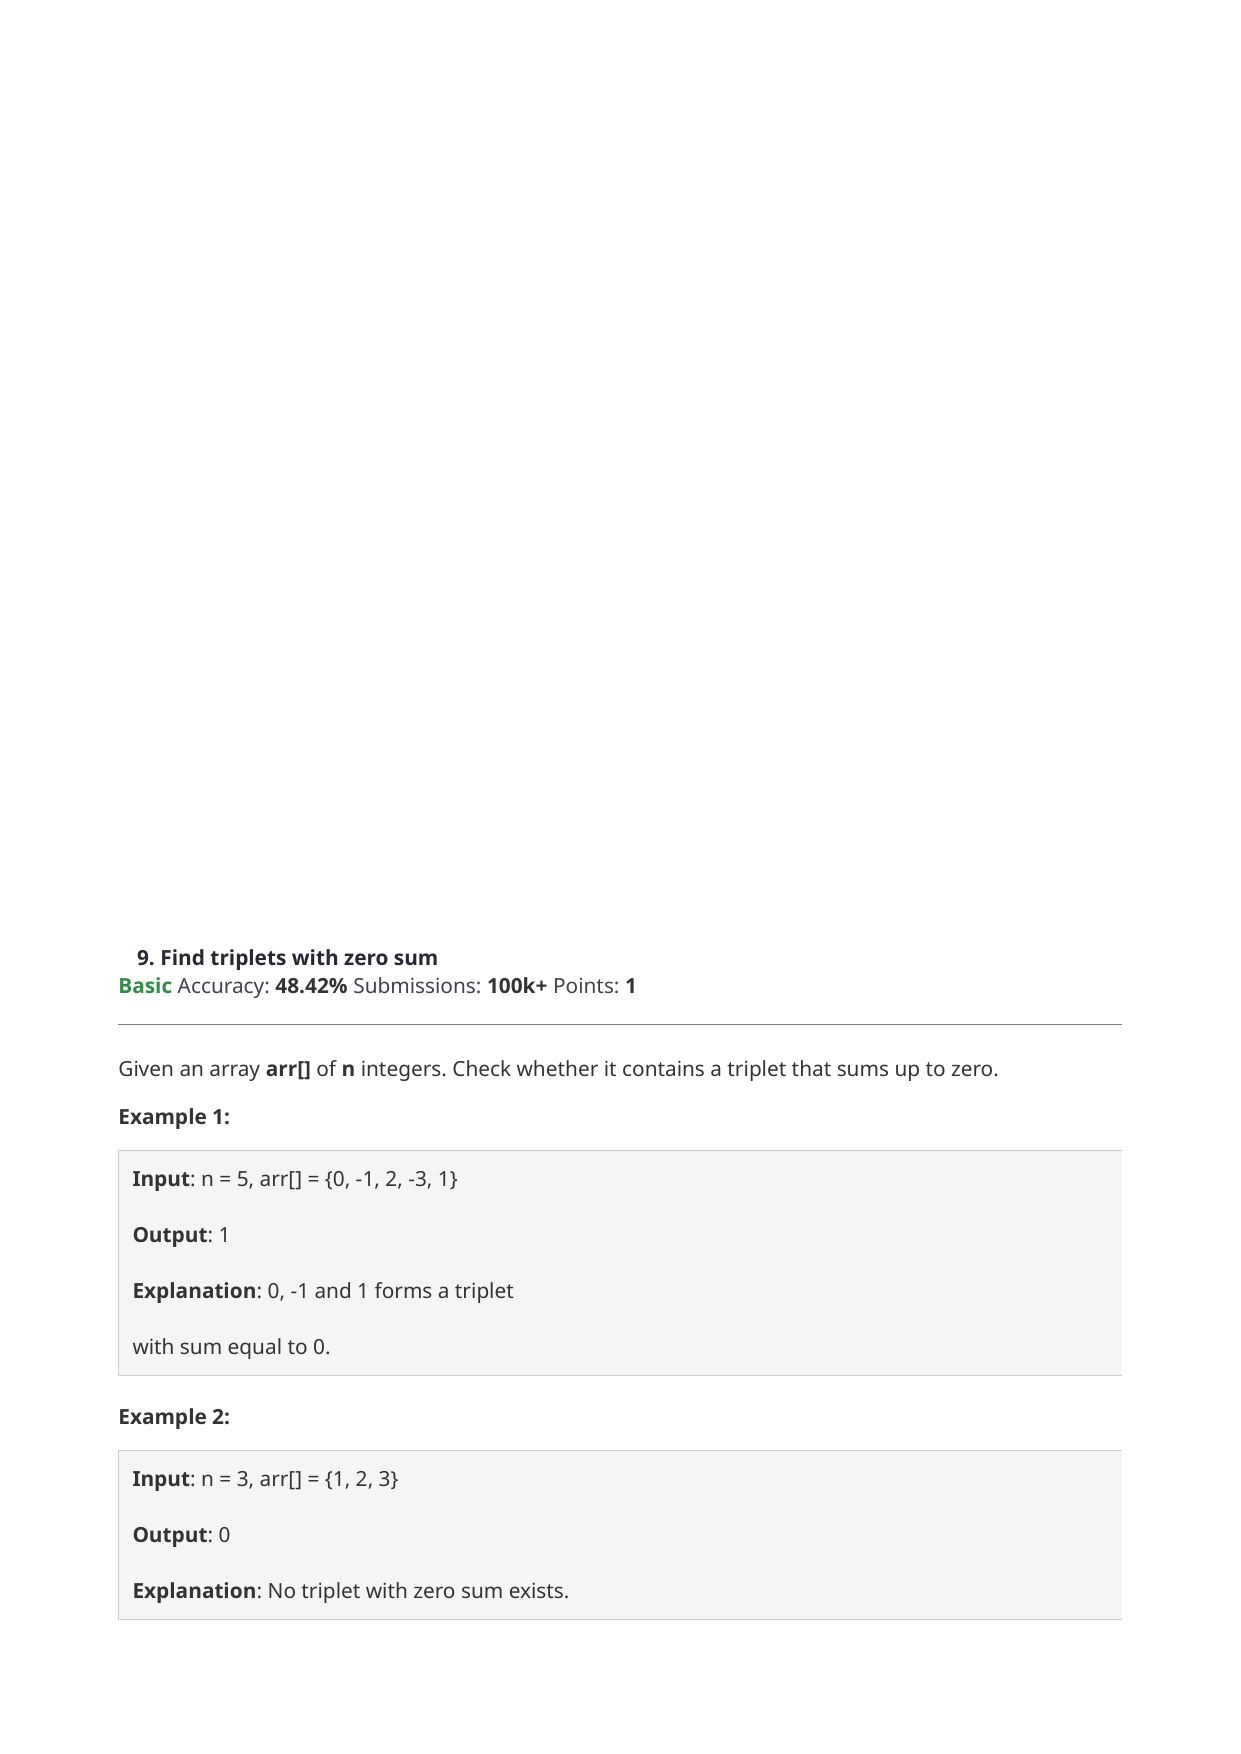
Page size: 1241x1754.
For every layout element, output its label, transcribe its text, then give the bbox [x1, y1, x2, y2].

text Explanation: No triplet with zero sum exists. [119, 1562, 1122, 1619]
text 9. Find triplets with zero sum [137, 943, 1122, 971]
text Given an array arr[] of n integers. Check whether it contains a triplet that sums up to zero. [118, 1054, 1122, 1082]
text Example 1: [118, 1102, 1122, 1130]
text Explanation: 0, -1 and 1 forms a triplet [119, 1262, 1122, 1304]
text with sum equal to 0. [119, 1318, 1122, 1375]
text Output: 0 [119, 1506, 1122, 1549]
text Input: n = 3, arr[] = {1, 2, 3} [119, 1451, 1122, 1493]
text Basic Accuracy: 48.42% Submissions: 100k+ Points: 1 [118, 971, 1099, 1000]
text Input: n = 5, arr[] = {0, -1, 2, -3, 1} [119, 1151, 1122, 1193]
text Example 2: [118, 1402, 1122, 1431]
text Output: 1 [119, 1206, 1122, 1249]
